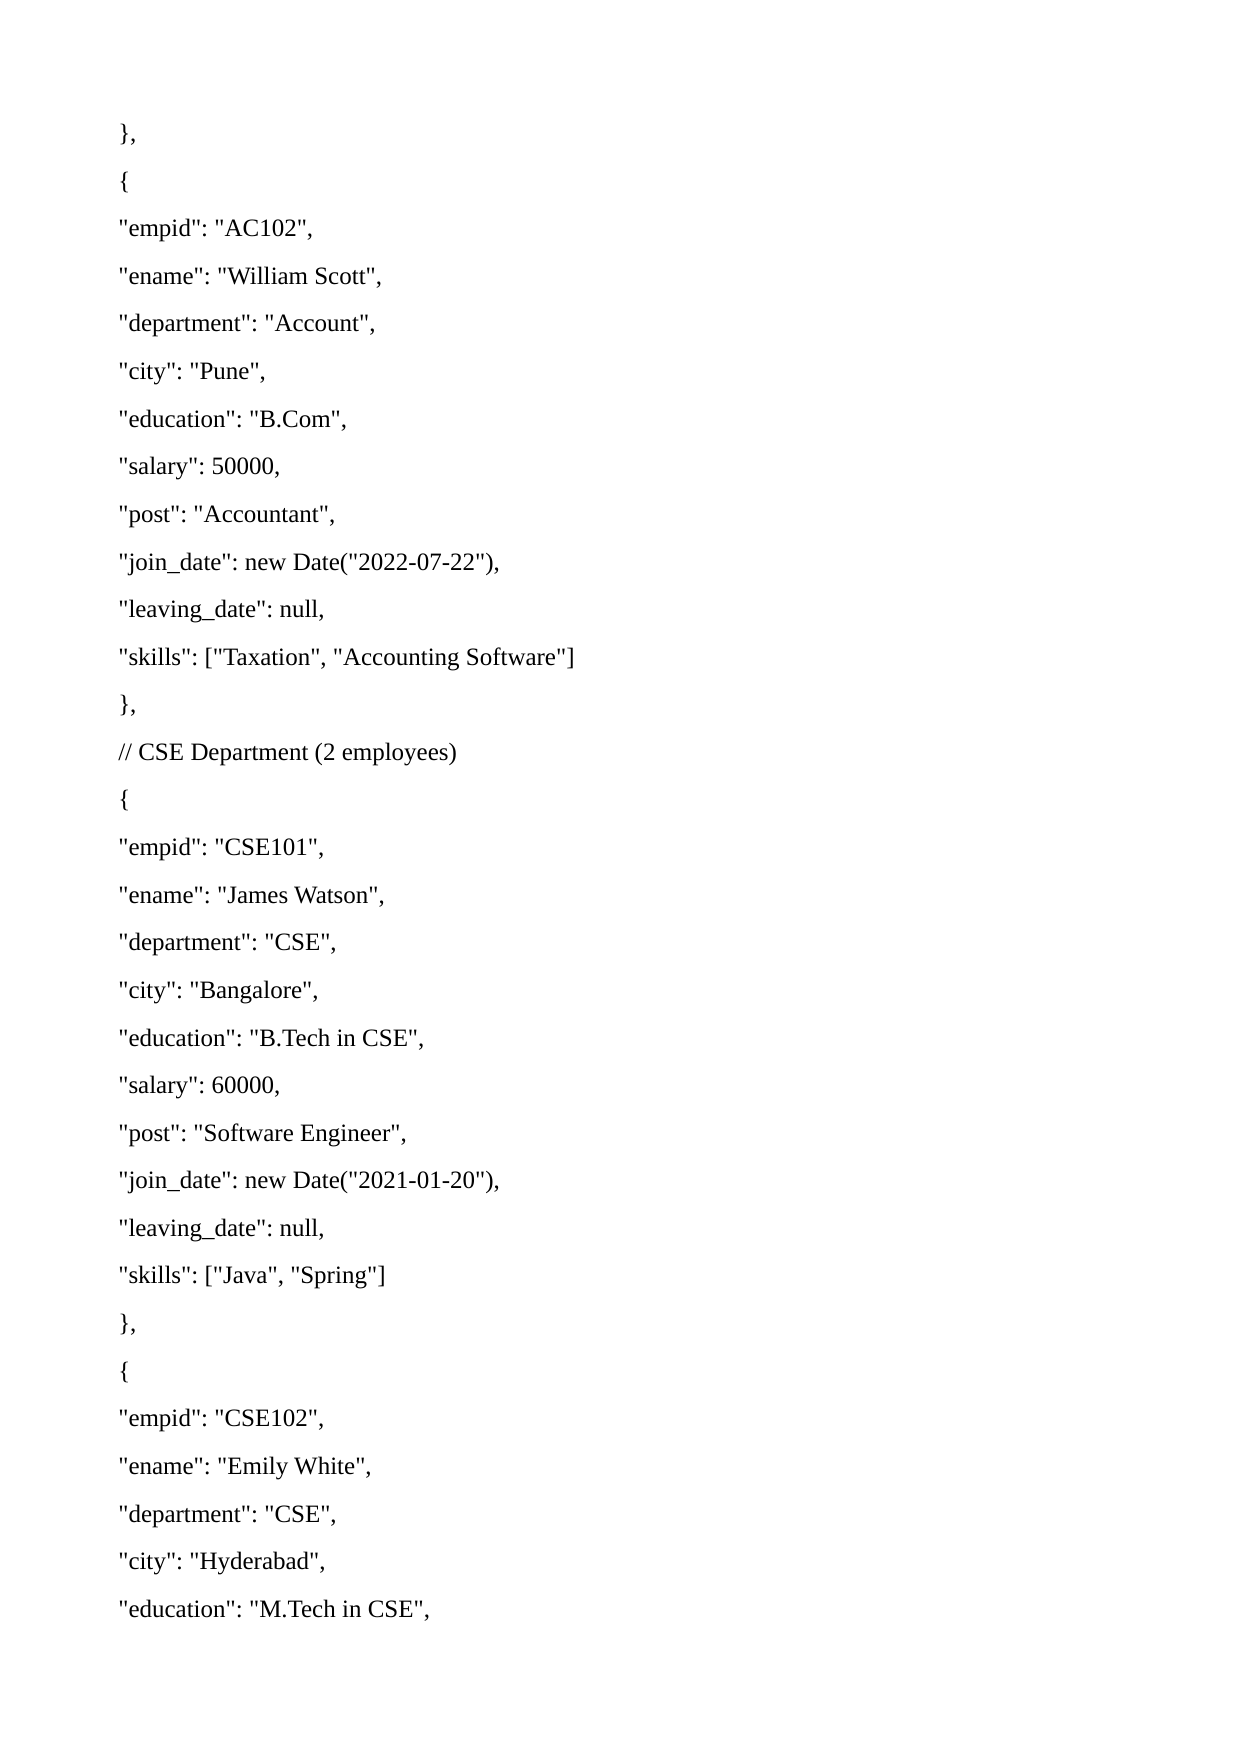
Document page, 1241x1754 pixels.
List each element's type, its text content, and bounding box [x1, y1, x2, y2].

text "ename": "Emily White", [118, 1451, 1122, 1480]
text { [118, 784, 1122, 813]
text "empid": "AC102", [118, 213, 1122, 242]
text "education": "B.Tech in CSE", [118, 1023, 1122, 1051]
text "education": "B.Com", [118, 404, 1122, 432]
text "empid": "CSE101", [118, 832, 1122, 861]
text "post": "Accountant", [118, 499, 1122, 528]
text "empid": "CSE102", [118, 1403, 1122, 1432]
text "leaving_date": null, [118, 1213, 1122, 1242]
text { [118, 166, 1122, 194]
text "skills": ["Java", "Spring"] [118, 1261, 1122, 1289]
text "join_date": new Date("2022-07-22"), [118, 547, 1122, 575]
text "skills": ["Taxation", "Accounting Software"] [118, 642, 1122, 671]
text { [118, 1356, 1122, 1384]
text "education": "M.Tech in CSE", [118, 1594, 1122, 1623]
text "leaving_date": null, [118, 594, 1122, 623]
text "city": "Hyderabad", [118, 1546, 1122, 1575]
text "ename": "James Watson", [118, 880, 1122, 908]
text // CSE Department (2 employees) [118, 737, 1122, 766]
text }, [118, 1308, 1122, 1337]
text "ename": "William Scott", [118, 261, 1122, 290]
text }, [118, 118, 1122, 147]
text "department": "CSE", [118, 927, 1122, 956]
text "post": "Software Engineer", [118, 1118, 1122, 1147]
text "department": "CSE", [118, 1499, 1122, 1527]
text "join_date": new Date("2021-01-20"), [118, 1165, 1122, 1194]
text "department": "Account", [118, 308, 1122, 337]
text }, [118, 689, 1122, 718]
text "city": "Bangalore", [118, 975, 1122, 1004]
text "salary": 50000, [118, 451, 1122, 480]
text "salary": 60000, [118, 1070, 1122, 1099]
text "city": "Pune", [118, 356, 1122, 385]
